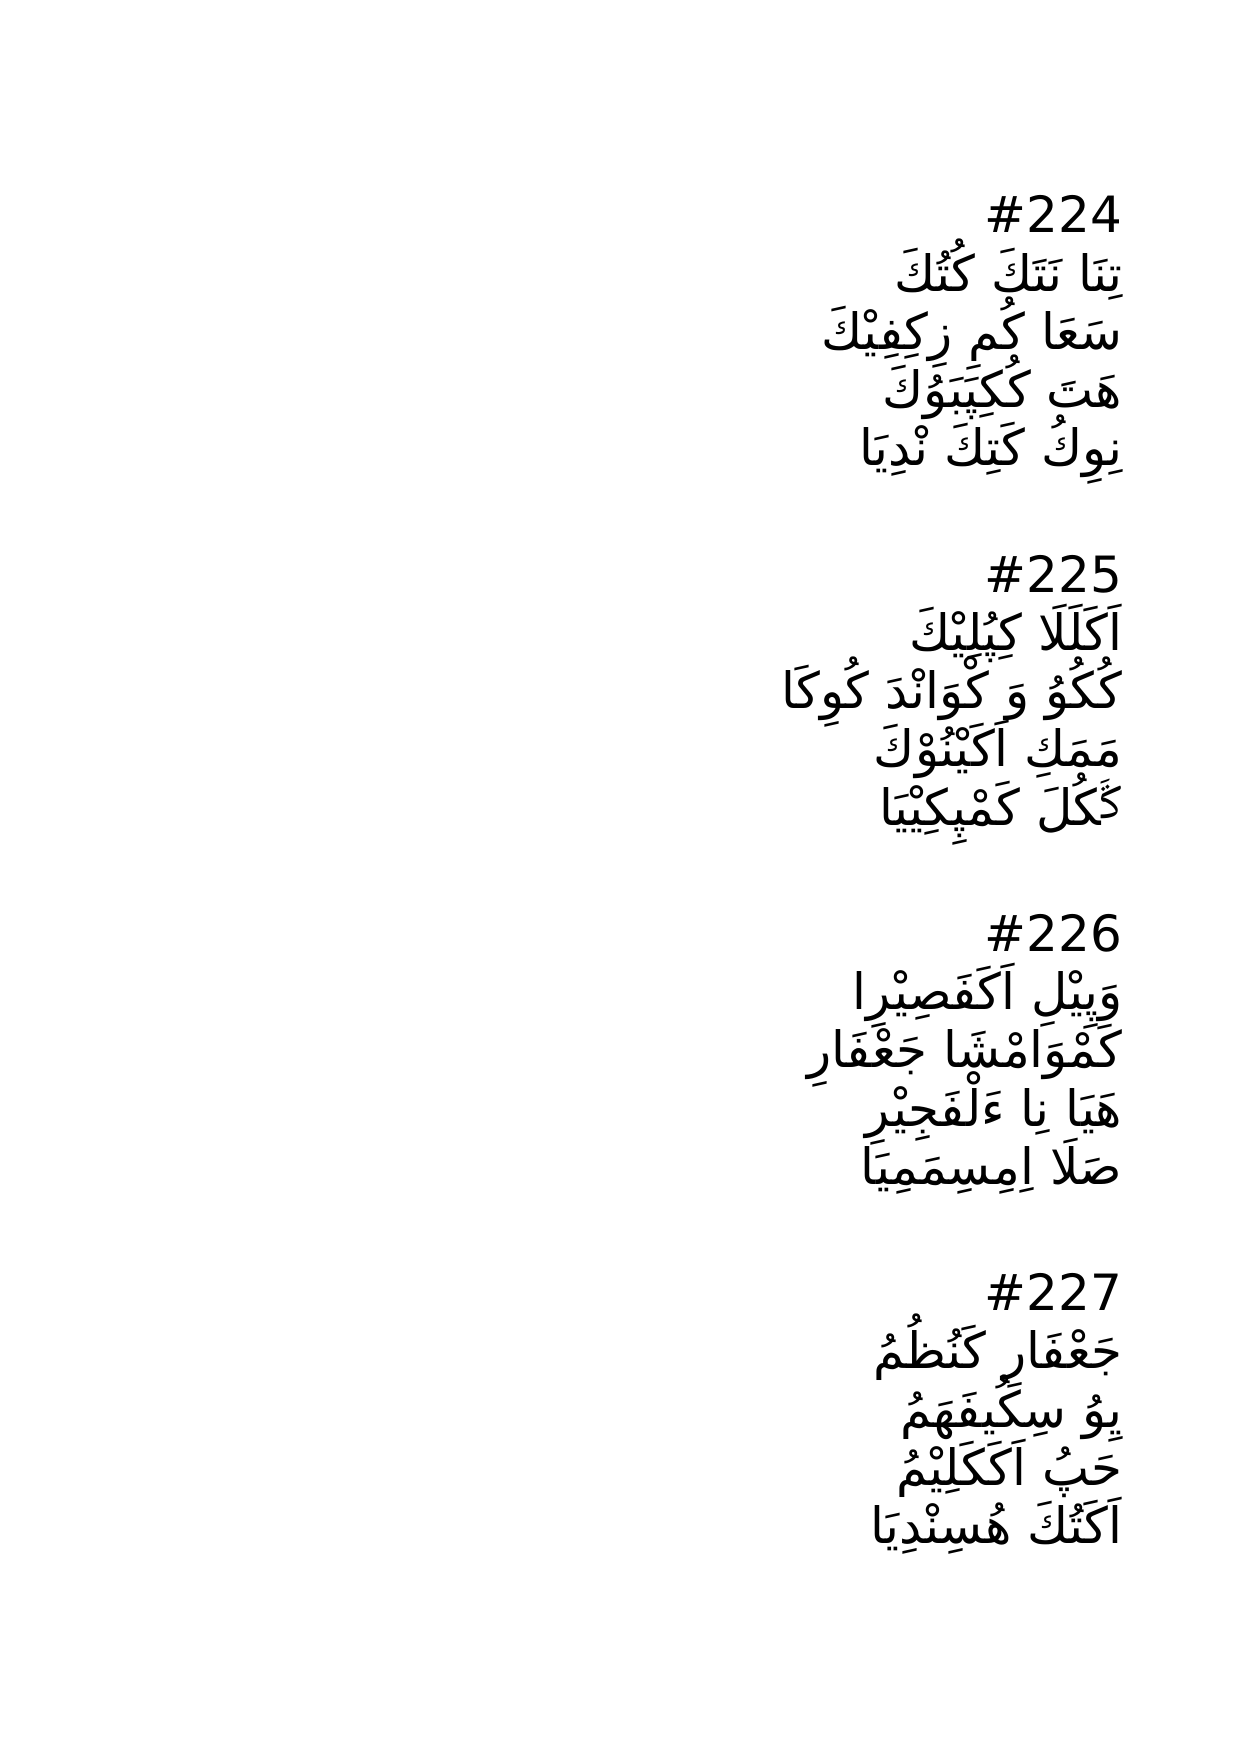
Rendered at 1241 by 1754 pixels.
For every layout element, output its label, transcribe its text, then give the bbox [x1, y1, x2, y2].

text يِوُ سِكُيفَهَمُ [118, 1381, 1122, 1439]
text حَپُ اَكَكَلِيْمُ [118, 1439, 1122, 1497]
text مَمَكِ اَكَيْنُوْكَ [118, 720, 1122, 778]
text #225 [118, 546, 1122, 604]
text وَپِيْلِ اَكَفَصِيْرِا [118, 963, 1122, 1021]
text هَيَا نِا ءَلْفَجِيْرِ [118, 1079, 1122, 1138]
text ػَكُلَ كَمْپِكِيْيَا [118, 778, 1122, 837]
text تِنَا نَتَكَ كُتُكَ [118, 244, 1122, 303]
text #227 [118, 1264, 1122, 1322]
text جَعْفَارِ كَنُظُمُ [118, 1322, 1122, 1381]
text سَعَا كُمِ زِكِفِيْكَ [118, 303, 1122, 361]
text صَلَا اِمِسِمَمِيَا [118, 1138, 1122, 1196]
text هَتَ كُكِپَبَوُكَ [118, 361, 1122, 419]
text اَكَلَلَا كِپُلِيْكَ [118, 604, 1122, 662]
text #226 [118, 905, 1122, 963]
text اَكَتُكَ هُسِنْدِيَا [118, 1497, 1122, 1555]
text نِوِكُ كَتِكَ نْدِيَا [118, 419, 1122, 477]
text كُكُوُ وَ كْوَانْدَ كُوِكَا [118, 662, 1122, 720]
text كَمْوَامْشَا جَعْفَارِ [118, 1021, 1122, 1079]
text #224 [118, 186, 1122, 244]
